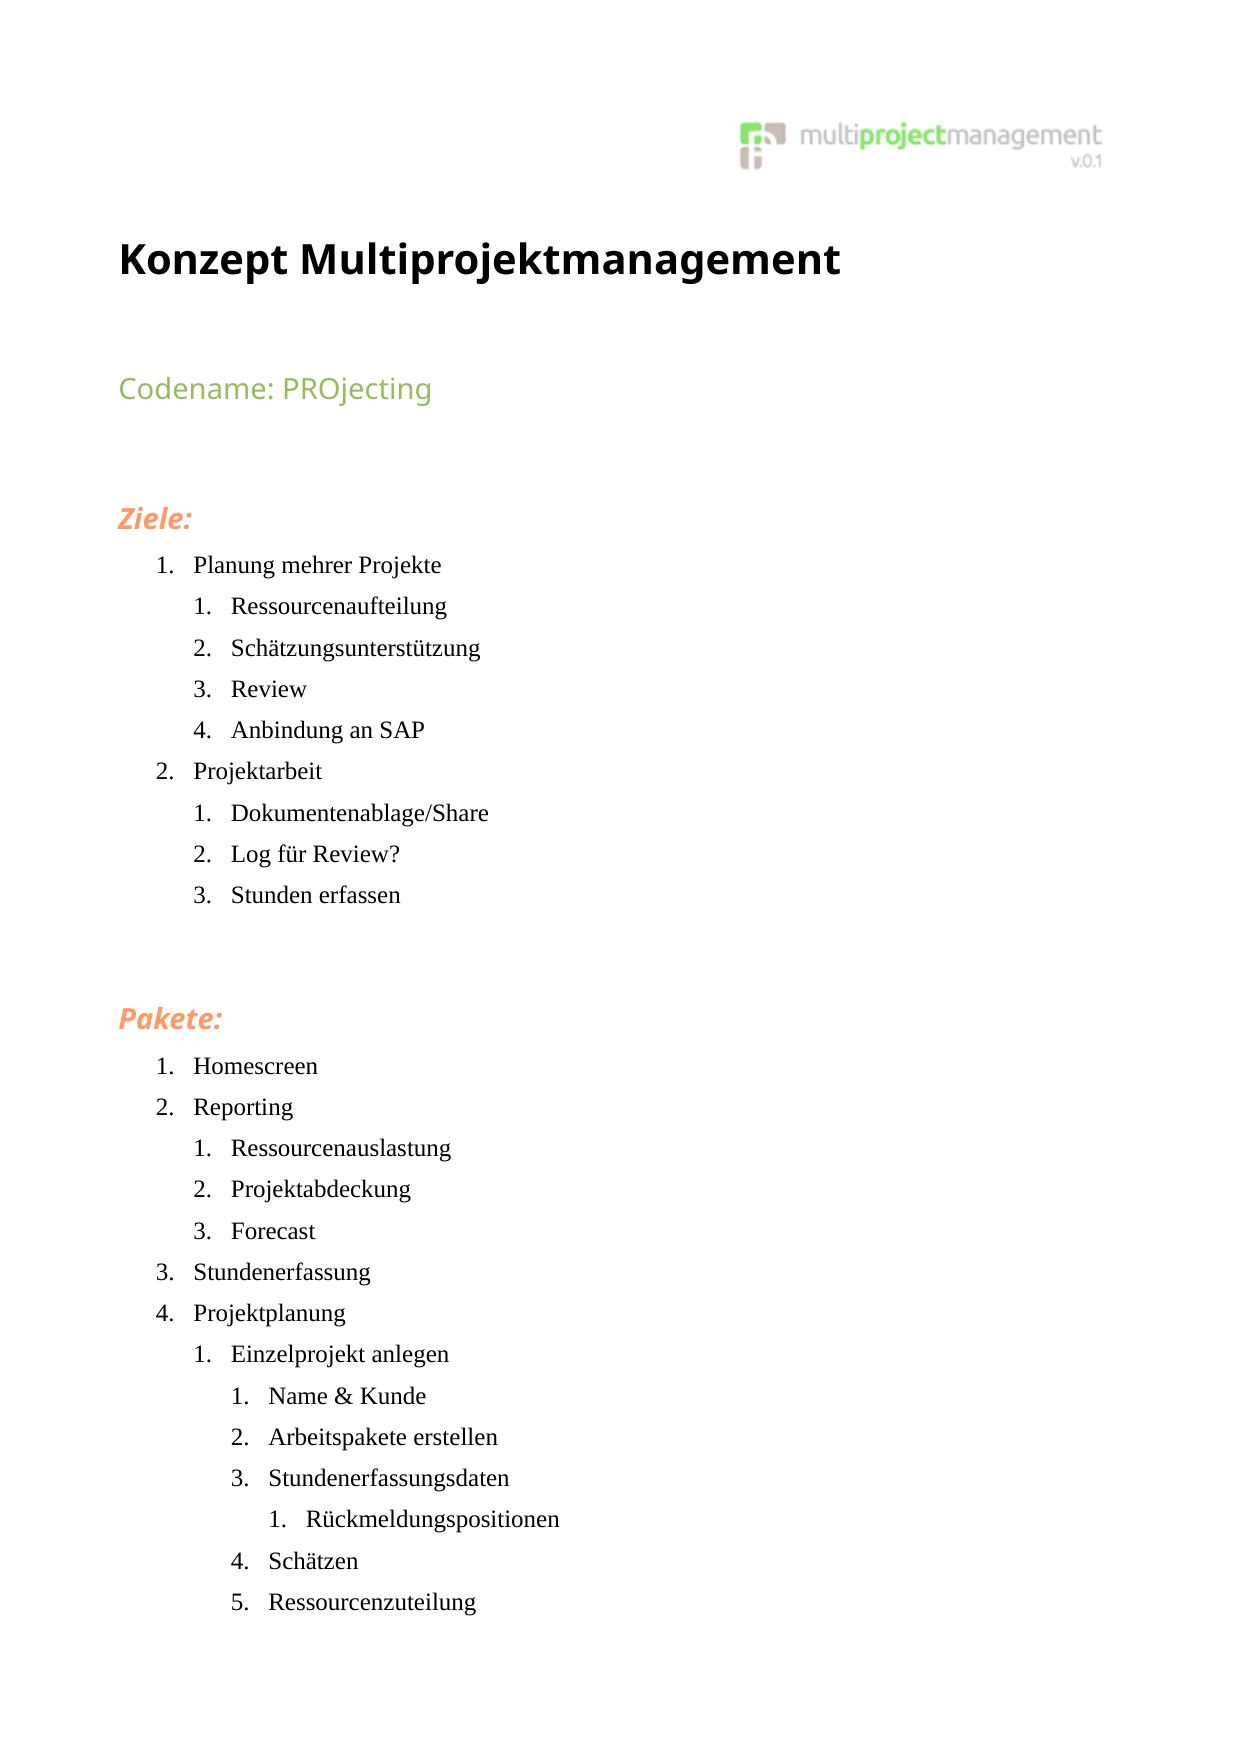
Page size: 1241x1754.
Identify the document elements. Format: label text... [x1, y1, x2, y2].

text Codename: PROjecting [118, 369, 1122, 408]
list Schätzungsunterstützung [193, 633, 1122, 661]
list Ressourcenauslastung [193, 1133, 1122, 1162]
list Projektabdeckung [193, 1174, 1122, 1203]
list Ressourcenaufteilung [193, 591, 1122, 620]
list Einzelprojekt anlegen [193, 1339, 1122, 1368]
subtitle Pakete: [118, 999, 1122, 1038]
list Schätzen [231, 1546, 1122, 1574]
list Forecast [193, 1216, 1122, 1244]
subtitle Ziele: [118, 498, 1122, 538]
list Stunden erfassen [193, 880, 1122, 909]
list Stundenerfassung [156, 1257, 1122, 1286]
list Arbeitspakete erstellen [231, 1422, 1122, 1451]
list Reporting [156, 1092, 1122, 1121]
list Name & Kunde [231, 1381, 1122, 1409]
list Planung mehrer Projekte [156, 550, 1122, 579]
list Log für Review? [193, 839, 1122, 868]
list Projektarbeit [156, 756, 1122, 785]
subtitle Konzept Multiprojektmanagement [118, 230, 1122, 287]
list Ressourcenzuteilung [231, 1587, 1122, 1616]
list Stundenerfassungsdaten [231, 1463, 1122, 1492]
list Homescreen [156, 1051, 1122, 1079]
list Anbindung an SAP [193, 715, 1122, 744]
list Review [193, 674, 1122, 703]
list Dokumentenablage/Share [193, 798, 1122, 826]
list Rückmeldungspositionen [268, 1504, 1122, 1533]
list Projektplanung [156, 1298, 1122, 1327]
picture [733, 113, 1120, 178]
